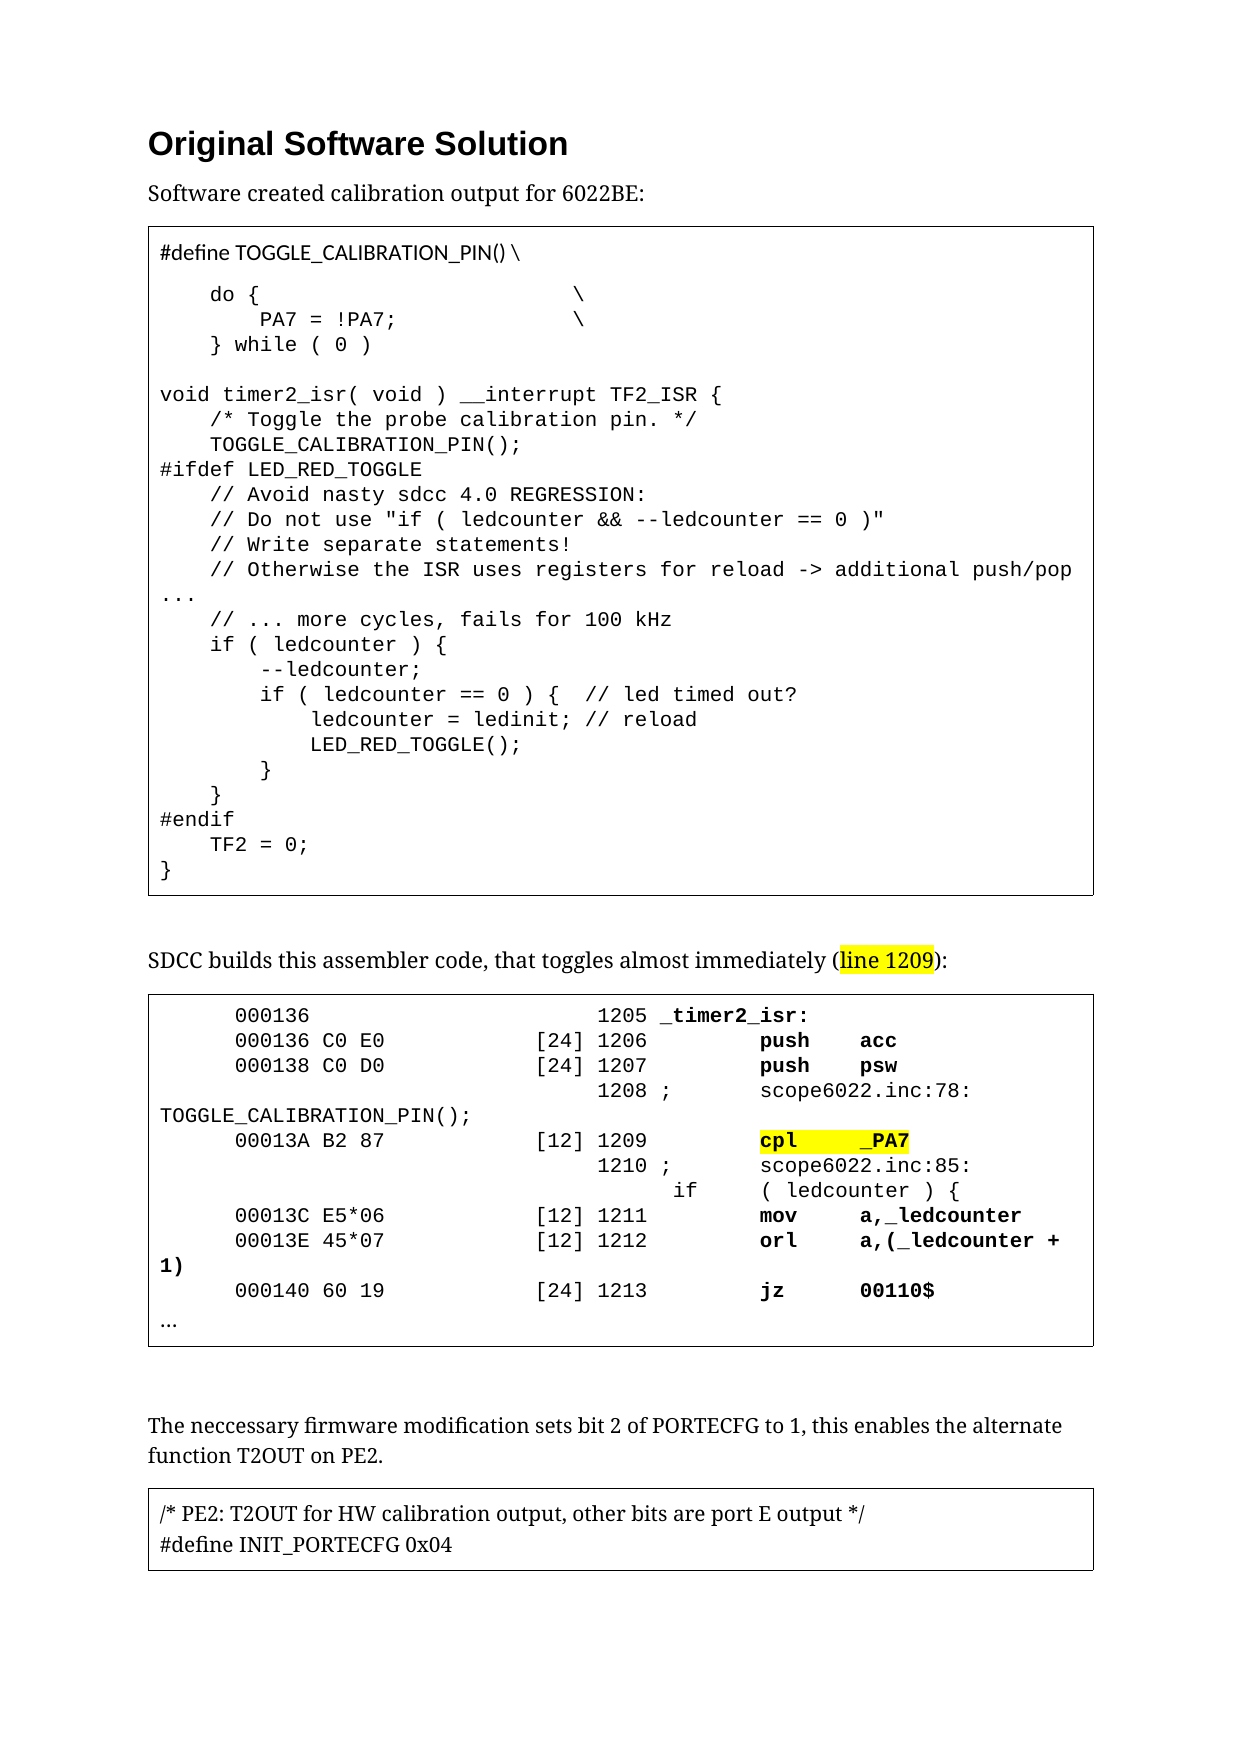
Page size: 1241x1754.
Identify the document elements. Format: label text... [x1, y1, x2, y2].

text } [149, 772, 1093, 797]
text // Do not use "if ( ledcounter && --ledcounter == 0 )" [149, 497, 1093, 522]
subtitle Original Software Solution [148, 124, 1093, 163]
text /* Toggle the probe calibration pin. */ [149, 397, 1093, 422]
text 00013E 45*07 [12] 1212 orl a,(_ledcounter + 1) [149, 1218, 1093, 1268]
text TOGGLE_CALIBRATION_PIN(); [149, 422, 1093, 447]
text // Write separate statements! [149, 522, 1093, 547]
text void timer2_isr( void ) __interrupt TF2_ISR { [149, 372, 1093, 397]
text LED_RED_TOGGLE(); [149, 722, 1093, 747]
text /* PE2: T2OUT for HW calibration output, other bits are port E output */ #define INIT_PORTECFG 0x04 [149, 1489, 1093, 1570]
text #endif [149, 797, 1093, 822]
text ledcounter = ledinit; // reload [149, 697, 1093, 722]
text SDCC builds this assembler code, that toggles almost immediately (line 1209): [148, 945, 1093, 974]
text } [149, 747, 1093, 772]
text 000136 1205 _timer2_isr: [149, 995, 1093, 1018]
text // ... more cycles, fails for 100 kHz [149, 597, 1093, 622]
text if ( ledcounter ) { [149, 622, 1093, 647]
text … [149, 1293, 1093, 1346]
text TF2 = 0; [149, 822, 1093, 847]
text The neccessary firmware modification sets bit 2 of PORTECFG to 1, this enables the alternate function T2OUT on PE2. [148, 1411, 1093, 1469]
text --ledcounter; [149, 647, 1093, 672]
text 000136 C0 E0 [24] 1206 push acc [149, 1018, 1093, 1043]
text 000138 C0 D0 [24] 1207 push psw [149, 1043, 1093, 1068]
text 00013C E5*06 [12] 1211 mov a,_ledcounter [149, 1193, 1093, 1218]
text Software created calibration output for 6022BE: [148, 178, 1093, 207]
text 1208 ; scope6022.inc:78: TOGGLE_CALIBRATION_PIN(); [149, 1068, 1093, 1118]
text #ifdef LED_RED_TOGGLE [149, 447, 1093, 472]
text // Avoid nasty sdcc 4.0 REGRESSION: [149, 472, 1093, 497]
text PA7 = !PA7; \ [149, 297, 1093, 322]
text if ( ledcounter == 0 ) { // led timed out? [149, 672, 1093, 697]
text 00013A B2 87 [12] 1209 cpl _PA7 [149, 1118, 1093, 1143]
text #define TOGGLE_CALIBRATION_PIN() \ [149, 227, 1093, 266]
text do { \ [149, 272, 1093, 297]
text 000140 60 19 [24] 1213 jz 00110$ [149, 1268, 1093, 1293]
text } [149, 847, 1093, 895]
text // Otherwise the ISR uses registers for reload -> additional push/pop ... [149, 547, 1093, 597]
text 1210 ; scope6022.inc:85: if ( ledcounter ) { [149, 1143, 1093, 1193]
text } while ( 0 ) [149, 322, 1093, 358]
